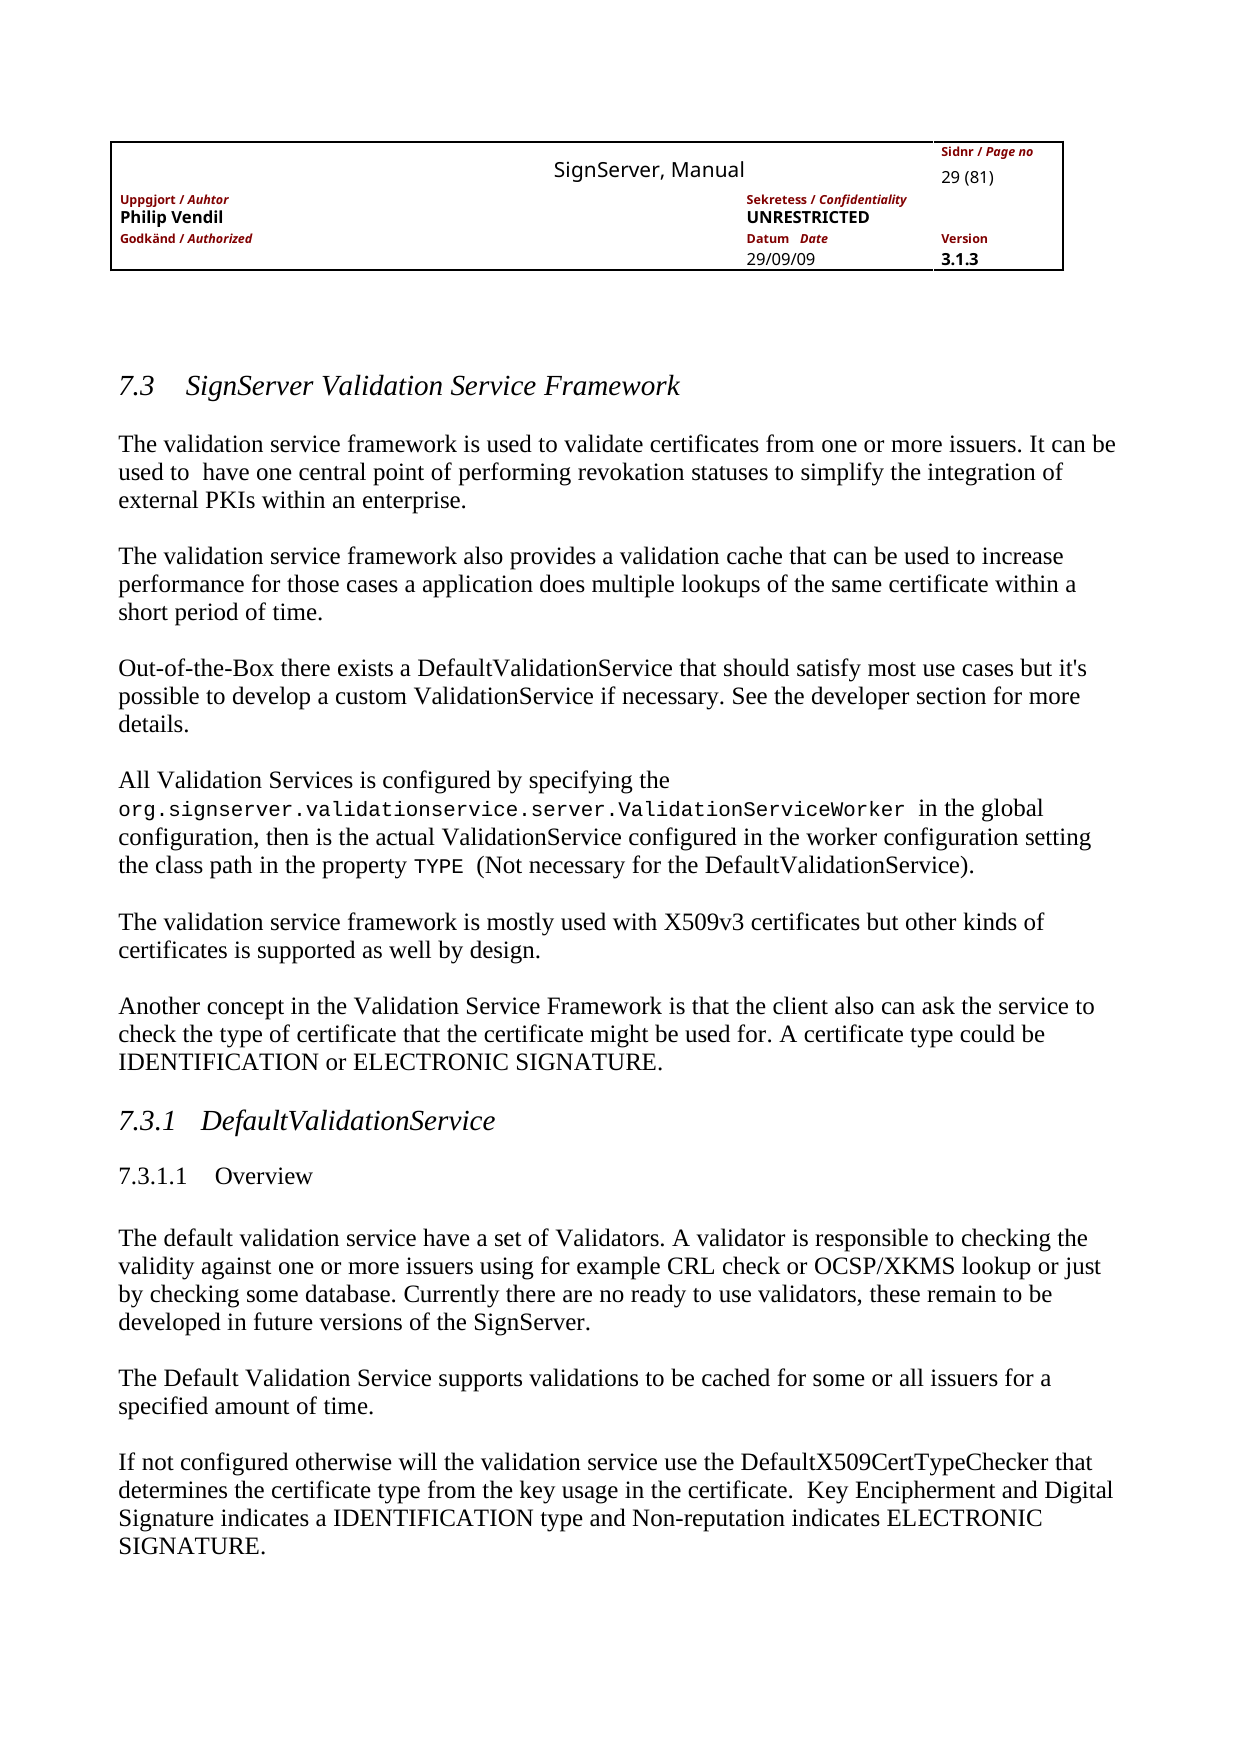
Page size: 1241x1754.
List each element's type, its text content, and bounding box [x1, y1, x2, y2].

subtitle DefaultValidationService [118, 1104, 1122, 1137]
text All Validation Services is configured by specifying the org.signserver.validationservice.server.ValidationServiceWorker in the global configuration, then is the actual ValidationService configured in the worker configuration setting the class path in the property TYPE (Not necessary for the DefaultValidationService). [118, 766, 1122, 880]
text If not configured otherwise will the validation service use the DefaultX509CertTypeChecker that determines the certificate type from the key usage in the certificate. Key Encipherment and Digital Signature indicates a IDENTIFICATION type and Non-reputation indicates ELECTRONIC SIGNATURE. [118, 1448, 1122, 1560]
subtitle Overview [118, 1162, 1122, 1190]
text Another concept in the Validation Service Framework is that the client also can ask the service to check the type of certificate that the certificate might be used for. A certificate type could be IDENTIFICATION or ELECTRONIC SIGNATURE. [118, 992, 1122, 1076]
text The Default Validation Service supports validations to be cached for some or all issuers for a specified amount of time. [118, 1364, 1122, 1420]
text Out-of-the-Box there exists a DefaultValidationService that should satisfy most use cases but it's possible to develop a custom ValidationService if necessary. See the developer section for more details. [118, 654, 1122, 738]
text The default validation service have a set of Validators. A validator is responsible to checking the validity against one or more issuers using for example CRL check or OCSP/XKMS lookup or just by checking some database. Currently there are no ready to use validators, these remain to be developed in future versions of the SignServer. [118, 1224, 1122, 1336]
text The validation service framework is used to validate certificates from one or more issuers. It can be used to have one central point of performing revokation statuses to simplify the integration of external PKIs within an enterprise. [118, 430, 1122, 514]
subtitle SignServer Validation Service Framework [118, 369, 1122, 402]
text The validation service framework is mostly used with X509v3 certificates but other kinds of certificates is supported as well by design. [118, 908, 1122, 964]
text The validation service framework also provides a validation cache that can be used to increase performance for those cases a application does multiple lookups of the same certificate within a short period of time. [118, 542, 1122, 626]
